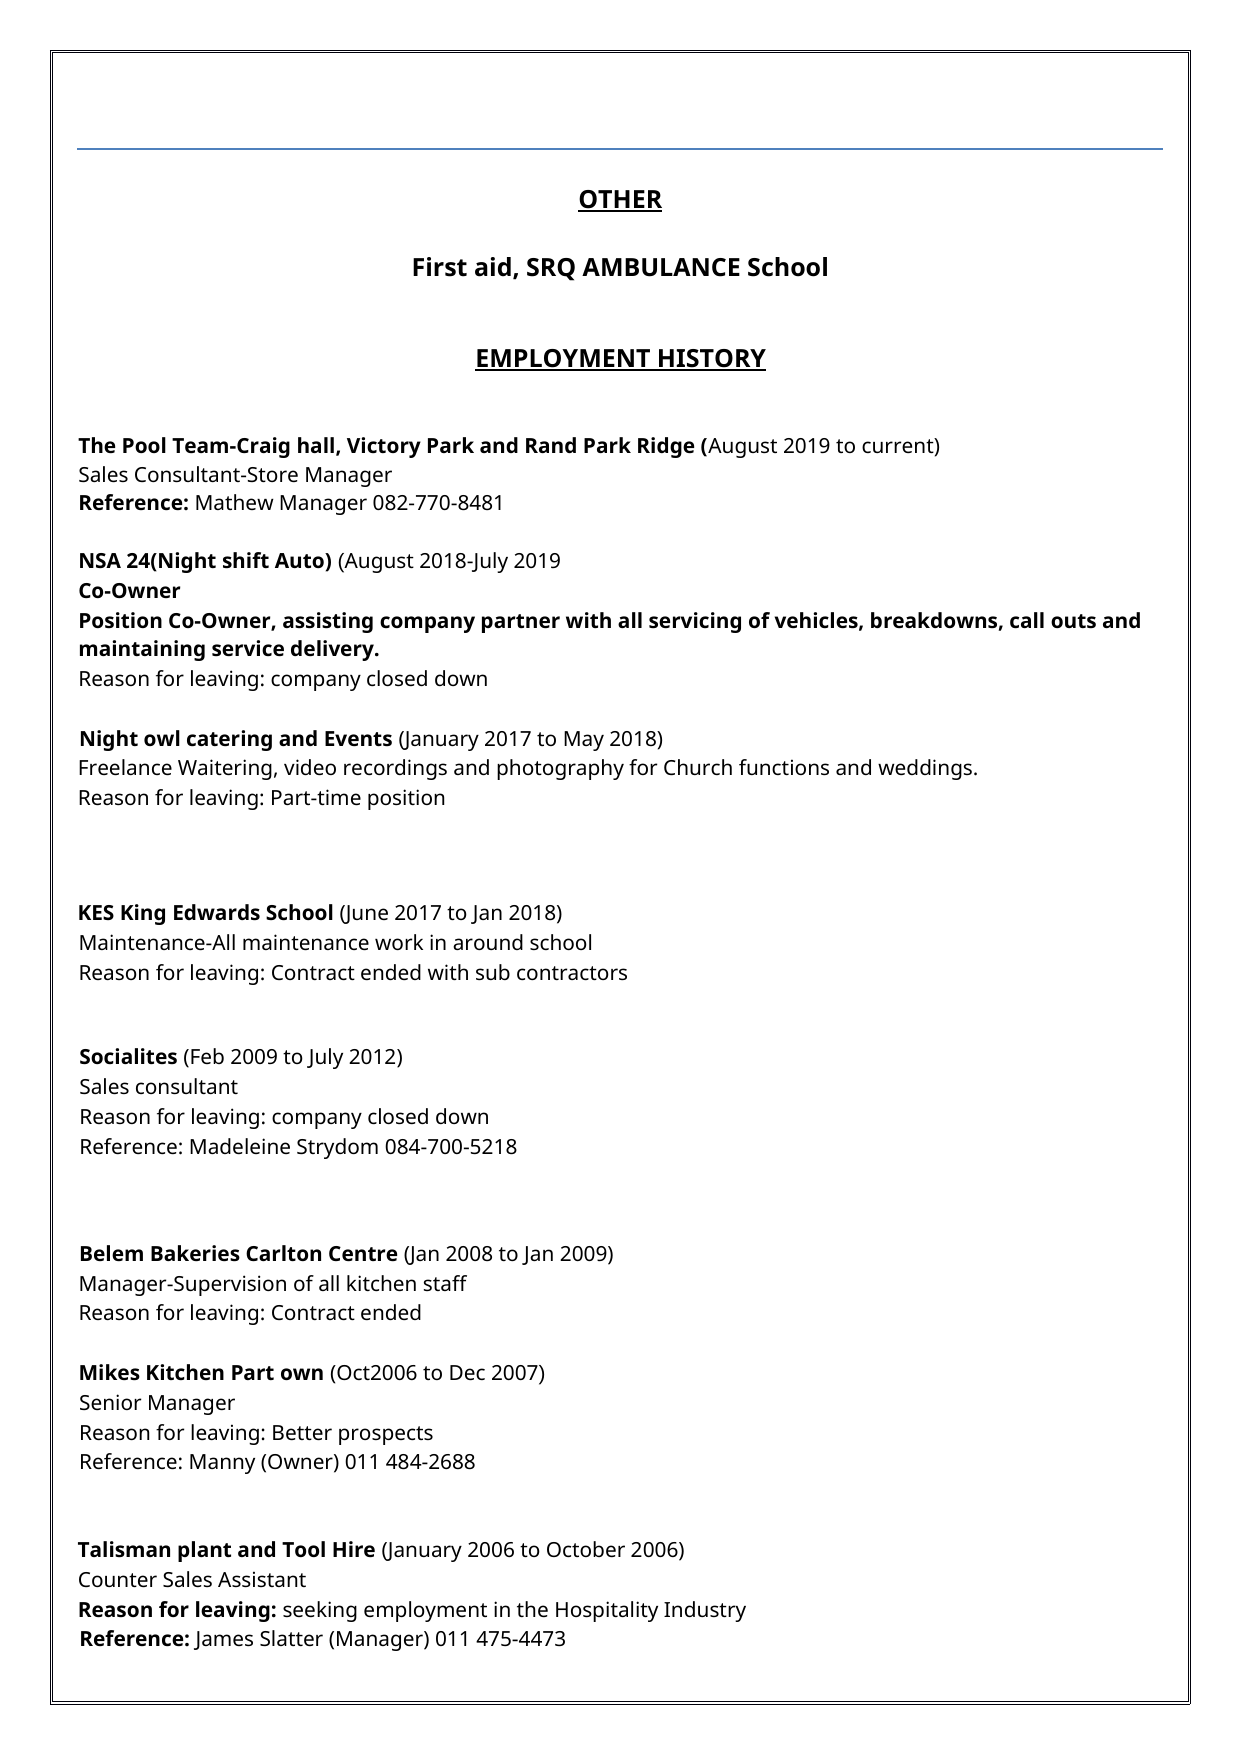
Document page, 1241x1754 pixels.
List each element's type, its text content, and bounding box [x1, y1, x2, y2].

text The Pool Team-Craig hall, Victory Park and Rand Park Ridge (August 2019 to current) [78, 431, 1163, 460]
text NSA 24(Night shift Auto) (August 2018-July 2019 [78, 546, 1163, 575]
text Senior Manager [79, 1388, 1163, 1416]
text Manager-Supervision of all kitchen staff [78, 1269, 1163, 1297]
text Reason for leaving: Contract ended with sub contractors [78, 958, 1163, 986]
text Night owl catering and Events (January 2017 to May 2018) [79, 724, 1163, 752]
text Socialites (Feb 2009 to July 2012) [79, 1042, 1163, 1071]
text Reference: Madeleine Strydom 084-700-5218 [79, 1132, 1163, 1160]
text Freelance Waitering, video recordings and photography for Church functions and weddings. [78, 753, 1163, 782]
text Belem Bakeries Carlton Centre (Jan 2008 to Jan 2009) [79, 1239, 1163, 1267]
text Reason for leaving: seeking employment in the Hospitality Industry [78, 1595, 1163, 1623]
text Maintenance-All maintenance work in around school [78, 928, 1163, 956]
text Reason for leaving: Better prospects [79, 1418, 1163, 1446]
text Reason for leaving: company closed down [79, 1102, 1163, 1131]
text Sales Consultant-Store Manager [78, 460, 1163, 488]
text EMPLOYMENT HISTORY [78, 340, 1163, 374]
text Mikes Kitchen Part own (Oct2006 to Dec 2007) [78, 1358, 1163, 1386]
text First aid, SRQ AMBULANCE School [77, 249, 1163, 283]
text Talisman plant and Tool Hire (January 2006 to October 2006) [77, 1535, 1163, 1563]
text Reason for leaving: Part-time position [78, 783, 1163, 812]
text Sales consultant [79, 1072, 1163, 1101]
text KES King Edwards School (June 2017 to Jan 2018) [77, 898, 1163, 926]
text Reference: James Slatter (Manager) 011 475-4473 [79, 1624, 1163, 1653]
text Reference: Manny (Owner) 011 484-2688 [79, 1447, 1163, 1476]
text OTHER [77, 181, 1163, 215]
text Position Co-Owner, assisting company partner with all servicing of vehicles, breakdowns, call outs and maintaining service delivery. [78, 606, 1163, 663]
text Counter Sales Assistant [78, 1565, 1163, 1593]
text Reference: Mathew Manager 082-770-8481 [78, 488, 1163, 517]
text Reason for leaving: Contract ended [78, 1298, 1163, 1327]
text Co-Owner [78, 576, 1163, 604]
text Reason for leaving: company closed down [78, 664, 1163, 693]
